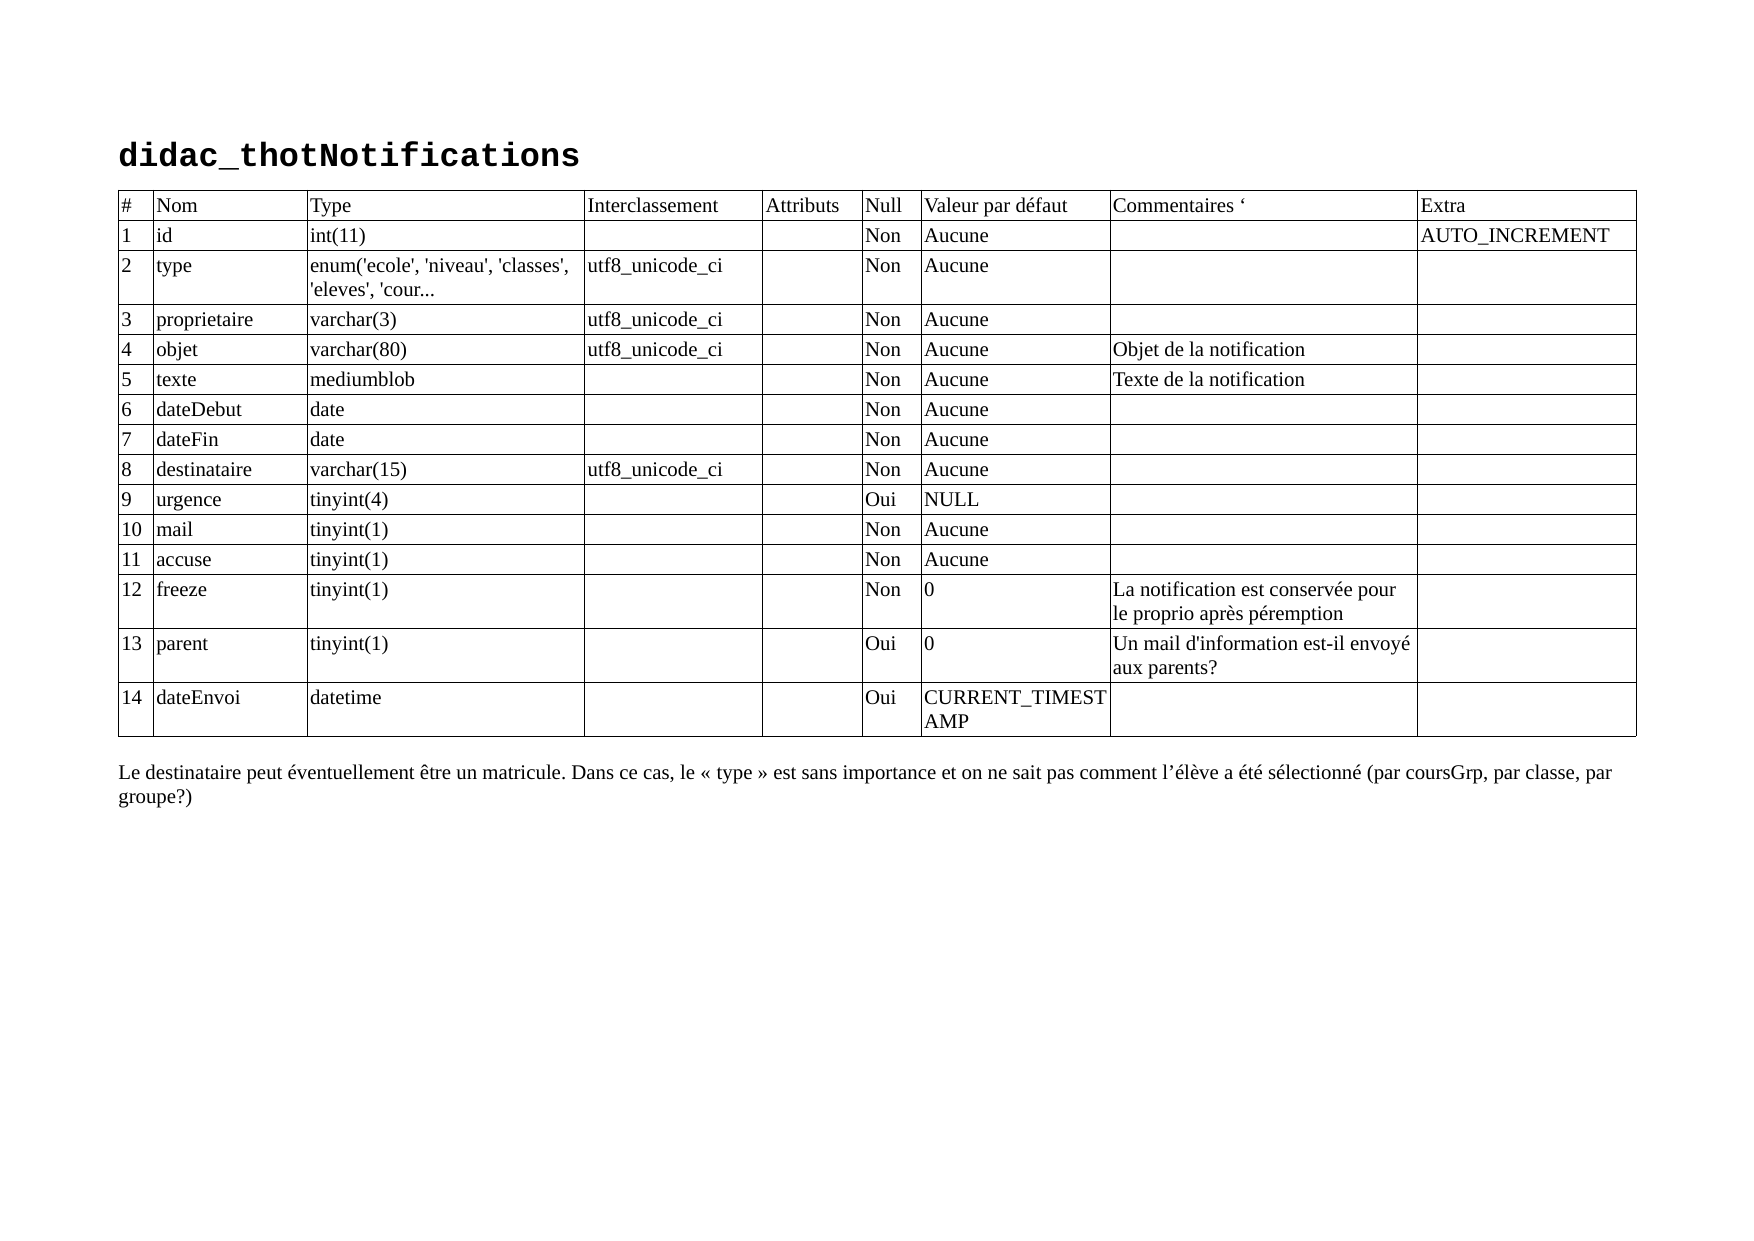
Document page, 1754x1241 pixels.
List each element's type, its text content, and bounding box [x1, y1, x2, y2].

table_cell [1111, 485, 1417, 513]
table_cell 10 [119, 515, 153, 543]
table_cell type [154, 251, 307, 303]
table_cell dateEnvoi [154, 683, 307, 736]
table_cell Aucune [922, 251, 1110, 303]
table_cell [585, 629, 762, 682]
table_cell [763, 455, 862, 483]
table_cell mail [154, 515, 307, 543]
table_cell utf8_unicode_ci [585, 335, 762, 363]
table_cell Non [863, 545, 921, 573]
table_cell [763, 335, 862, 363]
table_cell [763, 629, 862, 682]
table_cell utf8_unicode_ci [585, 251, 762, 303]
table_cell [1418, 629, 1636, 682]
table_cell Aucune [922, 545, 1110, 573]
table_cell [1418, 365, 1636, 393]
table_cell tinyint(1) [308, 575, 584, 628]
table_header # [119, 191, 153, 219]
table_header Nom [154, 191, 307, 219]
table_cell 11 [119, 545, 153, 573]
table_cell 0 [922, 629, 1110, 682]
table_cell datetime [308, 683, 584, 736]
table_cell utf8_unicode_ci [585, 455, 762, 483]
table_cell tinyint(1) [308, 515, 584, 543]
table_cell AUTO_INCREMENT [1418, 221, 1636, 249]
table_cell [1418, 575, 1636, 628]
table_cell date [308, 425, 584, 453]
table_cell [585, 575, 762, 628]
table_header Extra [1418, 191, 1636, 219]
table_cell varchar(15) [308, 455, 584, 483]
table_cell Non [863, 455, 921, 483]
table_cell [763, 425, 862, 453]
table_cell [1111, 683, 1417, 736]
table_cell utf8_unicode_ci [585, 305, 762, 333]
table_cell [1418, 251, 1636, 303]
table_cell [1418, 455, 1636, 483]
table_cell [1111, 425, 1417, 453]
table_cell 9 [119, 485, 153, 513]
table_cell [1111, 455, 1417, 483]
table_cell varchar(80) [308, 335, 584, 363]
table_cell 2 [119, 251, 153, 303]
table_header Type [308, 191, 584, 219]
table_cell Aucune [922, 515, 1110, 543]
table_cell [1418, 683, 1636, 736]
table_cell date [308, 395, 584, 423]
table_cell Non [863, 221, 921, 249]
table_cell Texte de la notification [1111, 365, 1417, 393]
table_cell objet [154, 335, 307, 363]
table_cell [763, 683, 862, 736]
table_cell [585, 515, 762, 543]
table_cell accuse [154, 545, 307, 573]
table_cell [763, 365, 862, 393]
table_cell [763, 395, 862, 423]
table_cell Un mail d'information est-il envoyé aux parents? [1111, 629, 1417, 682]
table_cell [1111, 251, 1417, 303]
table_header Null [863, 191, 921, 219]
table_cell varchar(3) [308, 305, 584, 333]
table_cell tinyint(1) [308, 629, 584, 682]
table_cell [763, 305, 862, 333]
subtitle didac_thotNotifications [118, 139, 1636, 177]
table_cell 5 [119, 365, 153, 393]
table_cell [1418, 545, 1636, 573]
table_cell La notification est conservée pour le proprio après péremption [1111, 575, 1417, 628]
table_cell freeze [154, 575, 307, 628]
table_cell dateDebut [154, 395, 307, 423]
table_cell [763, 575, 862, 628]
table_cell [1111, 221, 1417, 249]
table_cell NULL [922, 485, 1110, 513]
table_cell mediumblob [308, 365, 584, 393]
table_cell destinataire [154, 455, 307, 483]
table_cell Non [863, 335, 921, 363]
table_cell [763, 485, 862, 513]
table_cell CURRENT_TIMESTAMP [922, 683, 1110, 736]
table_cell enum('ecole', 'niveau', 'classes', 'eleves', 'cour... [308, 251, 584, 303]
table_cell Oui [863, 629, 921, 682]
table_cell Aucune [922, 305, 1110, 333]
table_cell Oui [863, 683, 921, 736]
table_cell Aucune [922, 221, 1110, 249]
table_cell [585, 425, 762, 453]
table_cell 7 [119, 425, 153, 453]
table_cell urgence [154, 485, 307, 513]
table_cell [1418, 335, 1636, 363]
table_cell [1111, 305, 1417, 333]
table_header Interclassement [585, 191, 762, 219]
table_cell 12 [119, 575, 153, 628]
table_cell 0 [922, 575, 1110, 628]
table_cell [1418, 425, 1636, 453]
table_cell [1418, 305, 1636, 333]
table_cell Non [863, 365, 921, 393]
table_cell [585, 395, 762, 423]
table_cell 14 [119, 683, 153, 736]
table_cell tinyint(4) [308, 485, 584, 513]
table_cell int(11) [308, 221, 584, 249]
table_cell proprietaire [154, 305, 307, 333]
table_cell [1418, 485, 1636, 513]
table_cell texte [154, 365, 307, 393]
table_cell parent [154, 629, 307, 682]
table_cell [1418, 515, 1636, 543]
table_cell 13 [119, 629, 153, 682]
table_cell id [154, 221, 307, 249]
table_cell [1418, 395, 1636, 423]
table_cell [763, 545, 862, 573]
table_cell [585, 221, 762, 249]
table_cell [585, 545, 762, 573]
table_cell [1111, 545, 1417, 573]
table_cell 1 [119, 221, 153, 249]
table_header Commentaires ‘ [1111, 191, 1417, 219]
table_cell Aucune [922, 425, 1110, 453]
table_cell [585, 365, 762, 393]
table_cell Objet de la notification [1111, 335, 1417, 363]
table_cell Oui [863, 485, 921, 513]
table_cell 3 [119, 305, 153, 333]
table_cell Aucune [922, 365, 1110, 393]
table_cell Non [863, 425, 921, 453]
table_cell [1111, 395, 1417, 423]
table_header Valeur par défaut [922, 191, 1110, 219]
text Le destinataire peut éventuellement être un matricule. Dans ce cas, le « type » est sans importance et on ne sait pas comment l’élève a été sélectionné (par coursGrp, par classe, par groupe?) [118, 760, 1636, 808]
table_cell [1111, 515, 1417, 543]
table_cell Aucune [922, 335, 1110, 363]
table_cell [763, 515, 862, 543]
table_cell tinyint(1) [308, 545, 584, 573]
table_cell 6 [119, 395, 153, 423]
table_cell [585, 485, 762, 513]
table_cell 4 [119, 335, 153, 363]
table_cell [585, 683, 762, 736]
table_cell Non [863, 395, 921, 423]
table_cell [763, 221, 862, 249]
table_cell Non [863, 251, 921, 303]
table_cell [763, 251, 862, 303]
table_header Attributs [763, 191, 862, 219]
table_cell Non [863, 305, 921, 333]
table_cell Aucune [922, 395, 1110, 423]
table_cell Non [863, 515, 921, 543]
table_cell Non [863, 575, 921, 628]
table_cell dateFin [154, 425, 307, 453]
table_cell 8 [119, 455, 153, 483]
table_cell Aucune [922, 455, 1110, 483]
